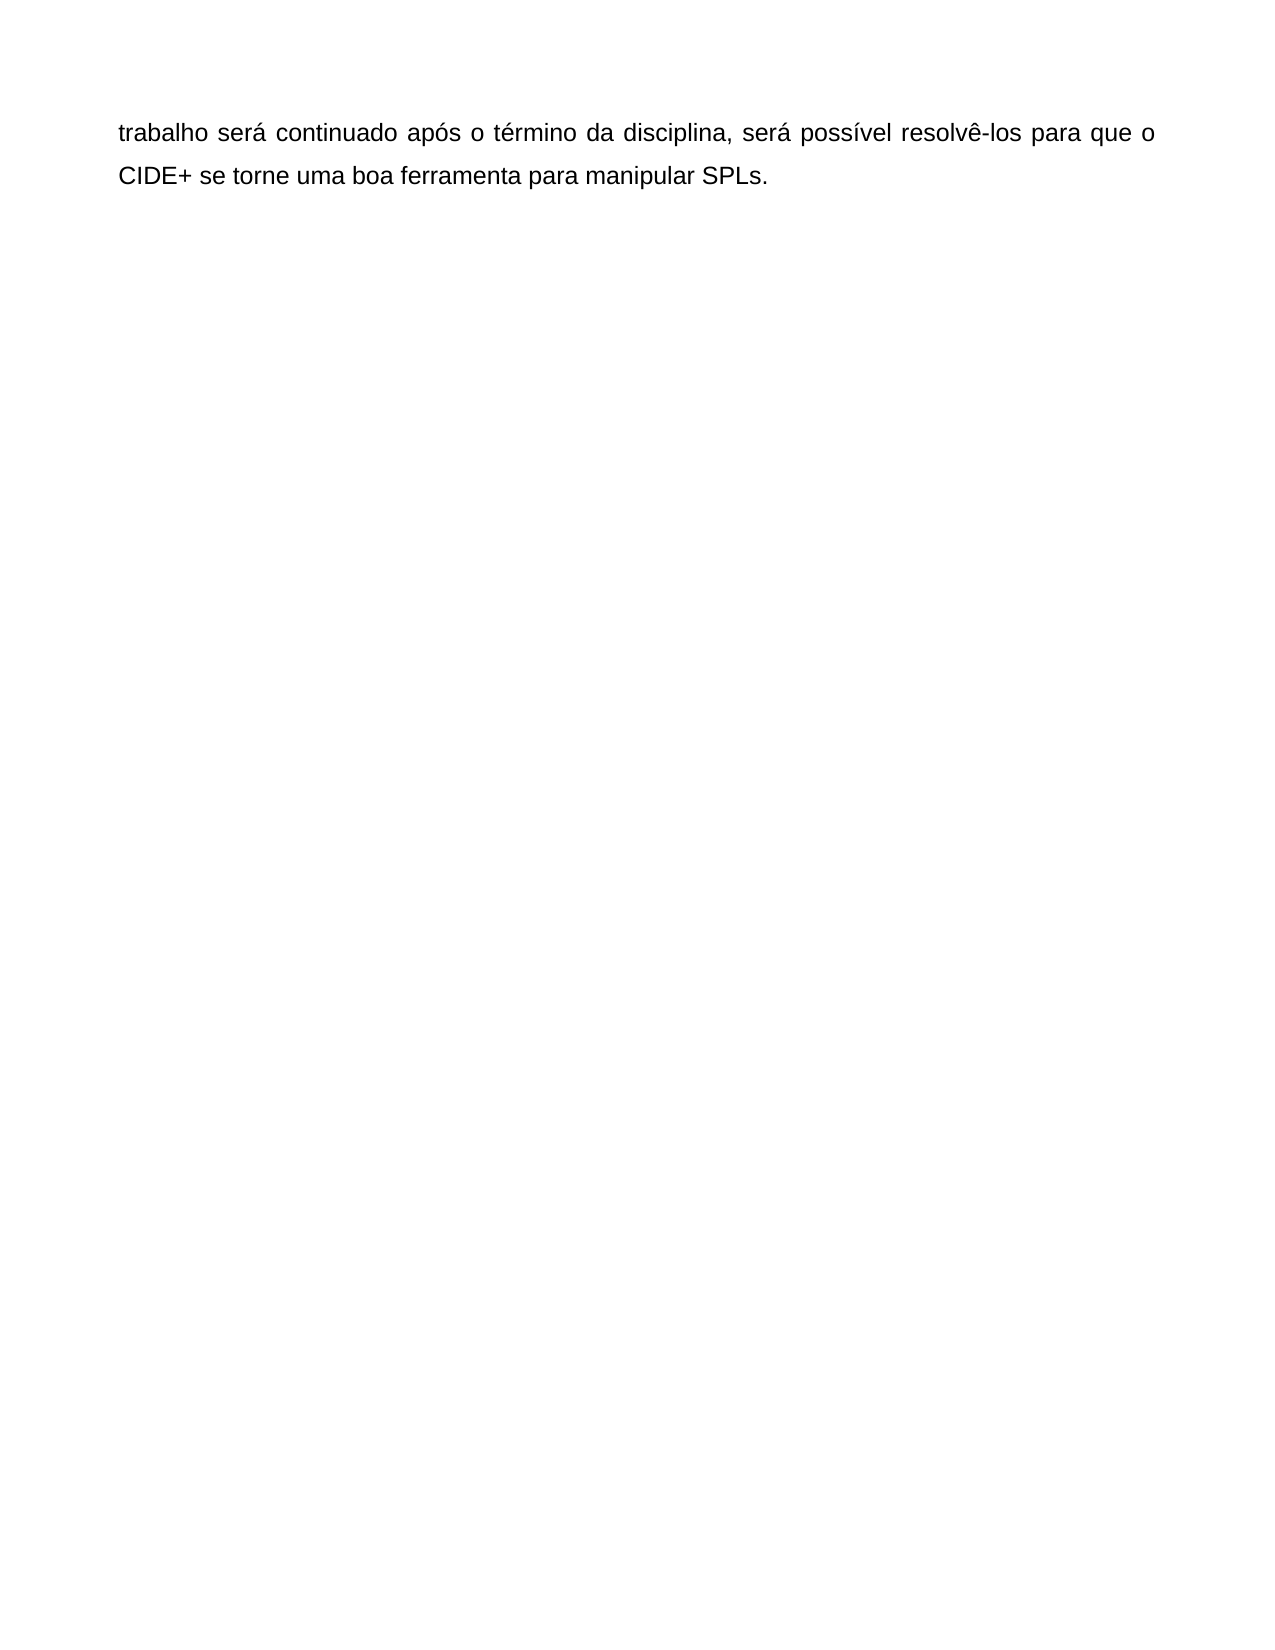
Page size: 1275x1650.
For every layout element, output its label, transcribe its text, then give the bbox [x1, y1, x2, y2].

text trabalho será continuado após o término da disciplina, será possível resolvê-los para que o CIDE+ se torne uma boa ferramenta para manipular SPLs. [118, 118, 1157, 190]
